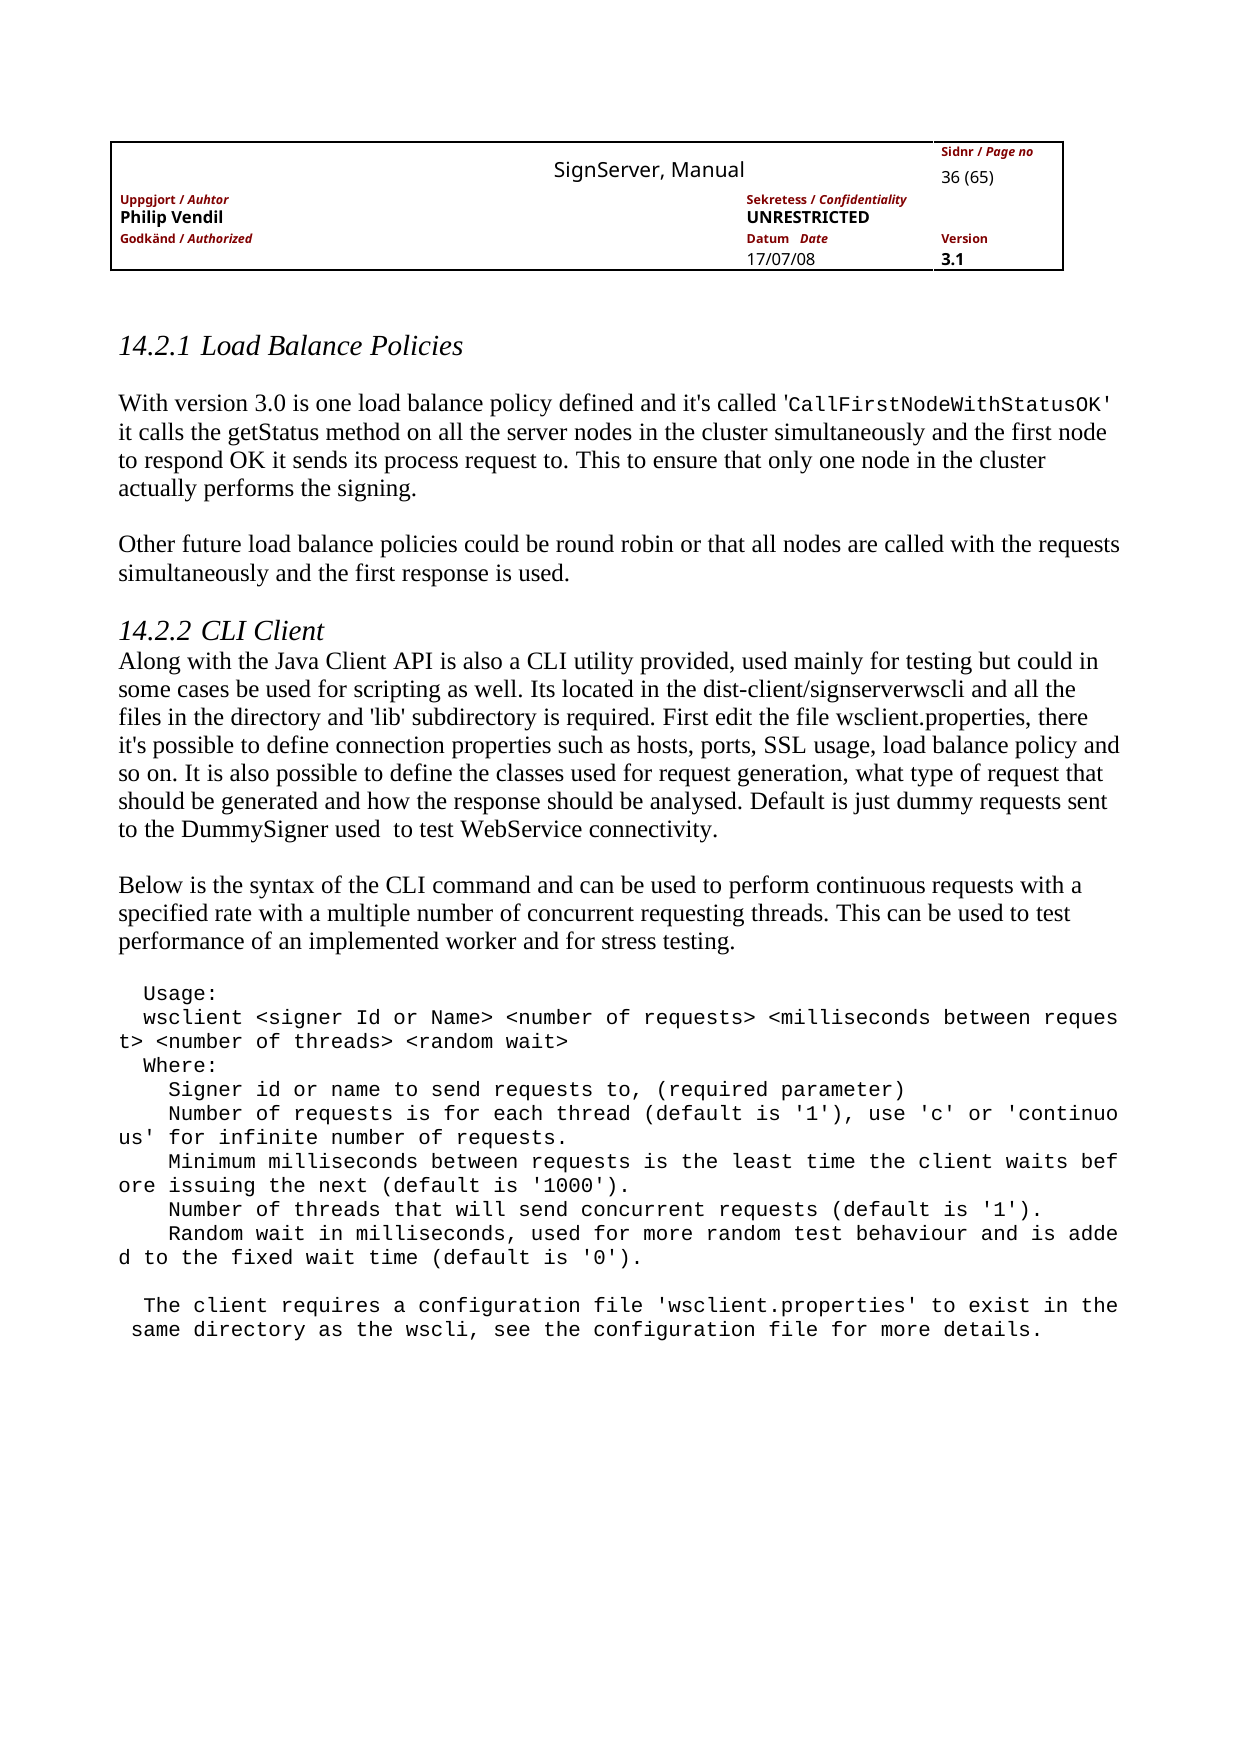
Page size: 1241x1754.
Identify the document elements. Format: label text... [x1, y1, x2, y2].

subtitle CLI Client [118, 614, 1122, 647]
text d to the fixed wait time (default is '0'). [118, 1247, 1122, 1271]
text Signer id or name to send requests to, (required parameter) [118, 1079, 1122, 1103]
text Random wait in milliseconds, used for more random test behaviour and is adde [118, 1223, 1122, 1247]
text ore issuing the next (default is '1000'). [118, 1175, 1122, 1199]
text Other future load balance policies could be round robin or that all nodes are called with the requests simultaneously and the first response is used. [118, 530, 1122, 586]
text Below is the syntax of the CLI command and can be used to perform continuous requests with a specified rate with a multiple number of concurrent requesting threads. This can be used to test performance of an implemented worker and for stress testing. [118, 871, 1122, 955]
text Minimum milliseconds between requests is the least time the client waits bef [118, 1151, 1122, 1175]
text Along with the Java Client API is also a CLI utility provided, used mainly for testing but could in some cases be used for scripting as well. Its located in the dist-client/signserverwscli and all the files in the directory and 'lib' subdirectory is required. First edit the file wsclient.properties, there it's possible to define connection properties such as hosts, ports, SSL usage, load balance policy and so on. It is also possible to define the classes used for request generation, what type of request that should be generated and how the response should be analysed. Default is just dummy requests sent to the DummySigner used to test WebService connectivity. [118, 647, 1122, 843]
text Number of threads that will send concurrent requests (default is '1'). [118, 1199, 1122, 1223]
text same directory as the wscli, see the configuration file for more details. [118, 1319, 1122, 1343]
subtitle Load Balance Policies [118, 329, 1122, 361]
text t> <number of threads> <random wait> [118, 1031, 1122, 1055]
text us' for infinite number of requests. [118, 1127, 1122, 1151]
text The client requires a configuration file 'wsclient.properties' to exist in the [118, 1295, 1122, 1319]
text With version 3.0 is one load balance policy defined and it's called 'CallFirstNodeWithStatusOK' it calls the getStatus method on all the server nodes in the cluster simultaneously and the first node to respond OK it sends its process request to. This to ensure that only one node in the cluster actually performs the signing. [118, 389, 1122, 502]
text wsclient <signer Id or Name> <number of requests> <milliseconds between reques [118, 1007, 1122, 1031]
text Usage: [118, 983, 1122, 1007]
text Where: [118, 1055, 1122, 1079]
text Number of requests is for each thread (default is '1'), use 'c' or 'continuo [118, 1103, 1122, 1127]
